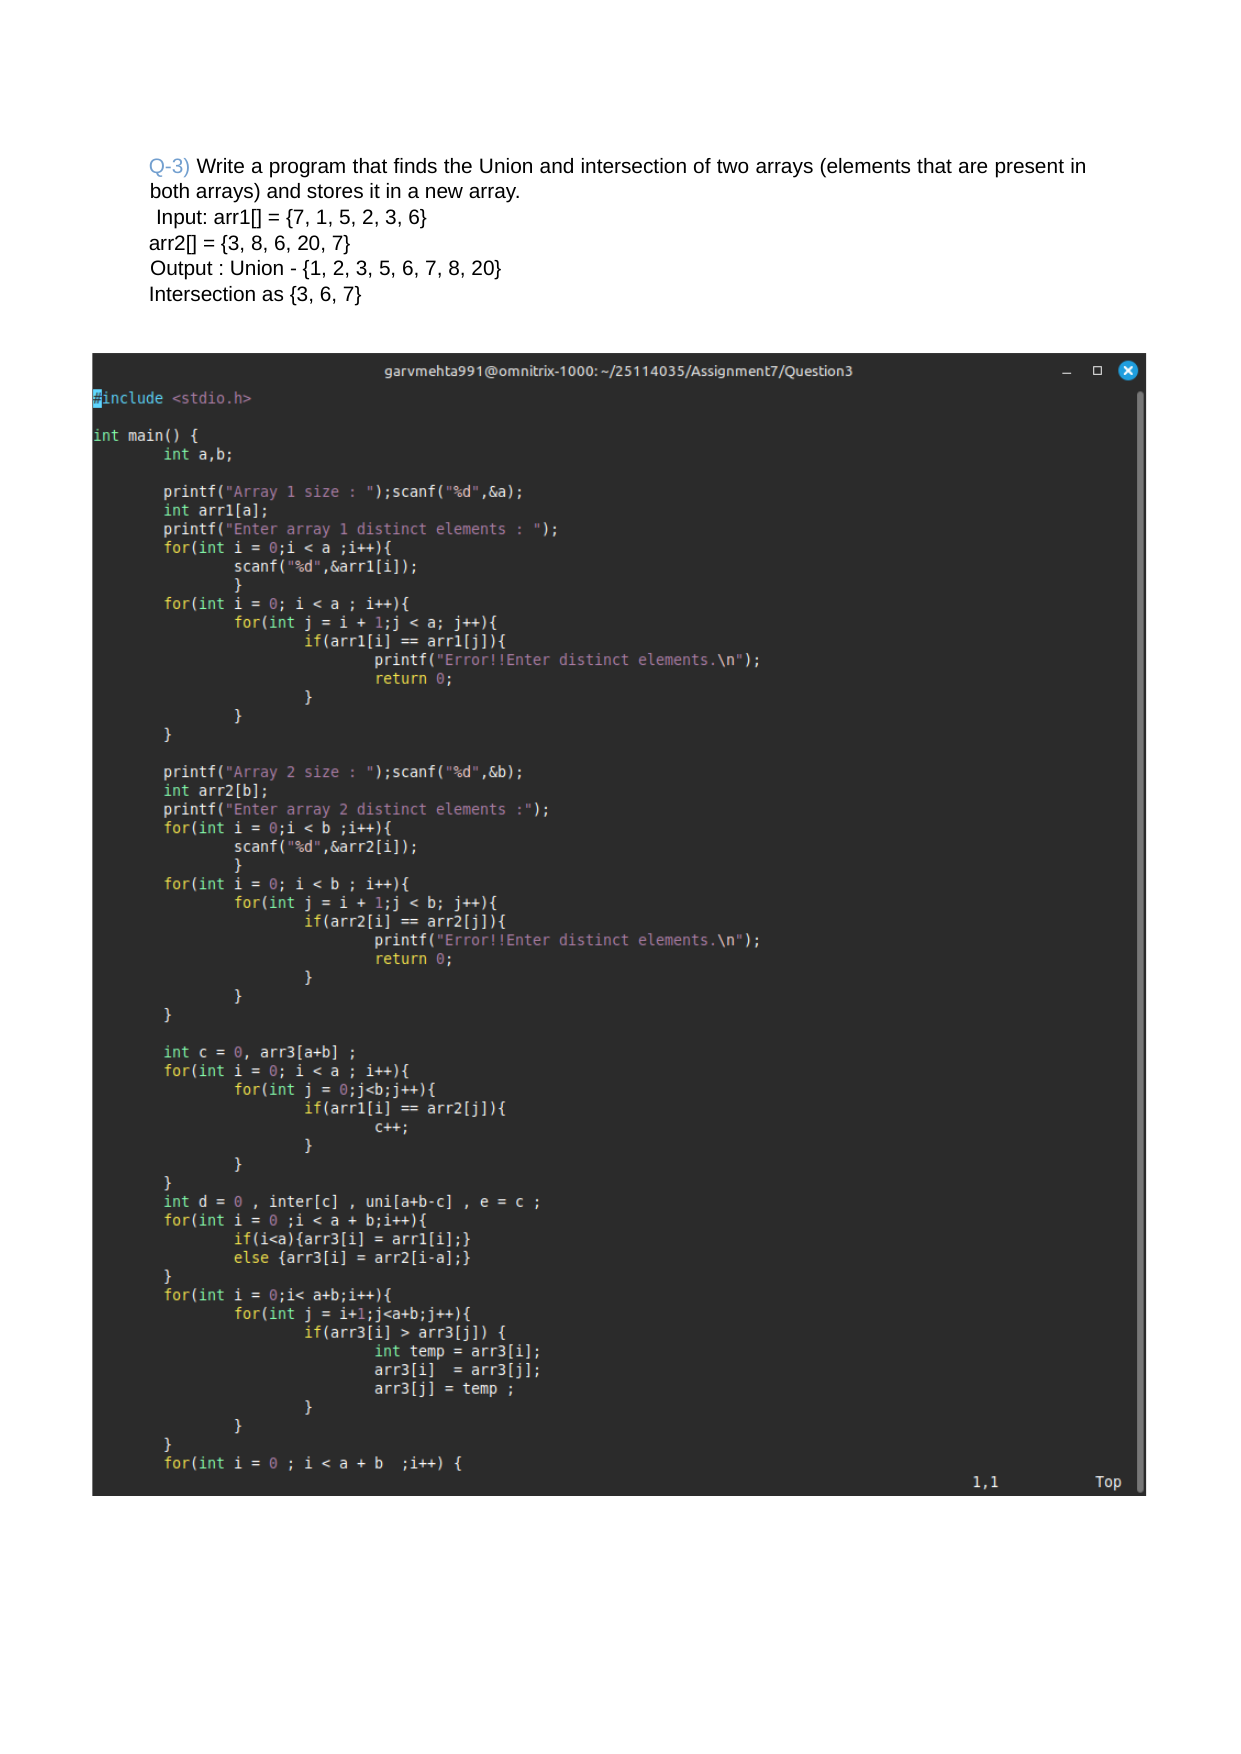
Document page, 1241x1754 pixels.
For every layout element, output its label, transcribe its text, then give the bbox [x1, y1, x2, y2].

text Output : Union - {1, 2, 3, 5, 6, 7, 8, 20} [150, 256, 1089, 280]
text Input: arr1[] = {7, 1, 5, 2, 3, 6} [150, 204, 1089, 228]
text arr2[] = {3, 8, 6, 20, 7} [148, 230, 1089, 254]
picture [92, 353, 1147, 1496]
text Intersection as {3, 6, 7} [148, 282, 1089, 306]
text Q-3) Write a program that finds the Union and intersection of two arrays (elements that are present in both arrays) and stores it in a new array. [148, 154, 1089, 203]
